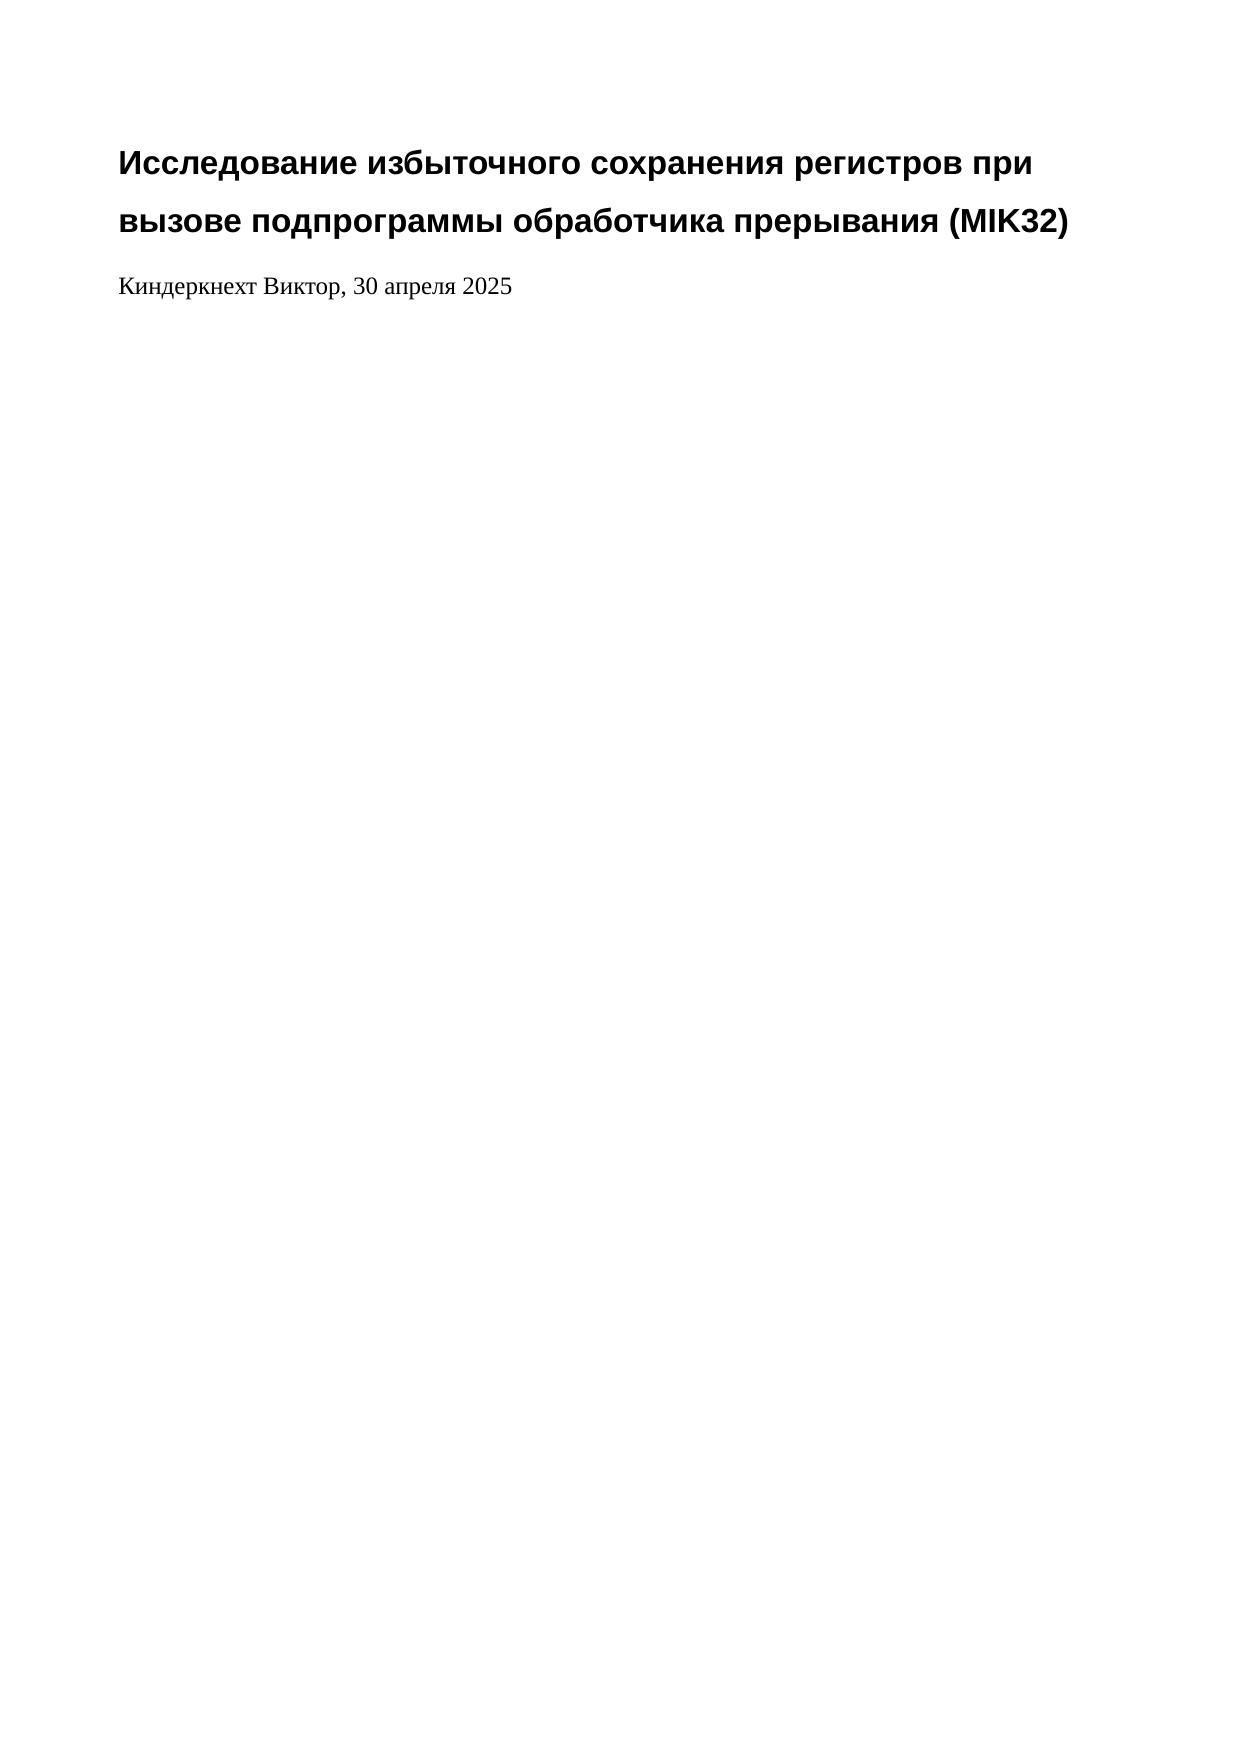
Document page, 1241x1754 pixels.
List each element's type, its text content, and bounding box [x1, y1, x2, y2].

text Киндеркнехт Виктор, 30 апреля 2025 [118, 271, 1122, 299]
title Исследование избыточного сохранения регистров при вызове подпрограммы обработчика прерывания (MIK32) [118, 143, 1122, 239]
